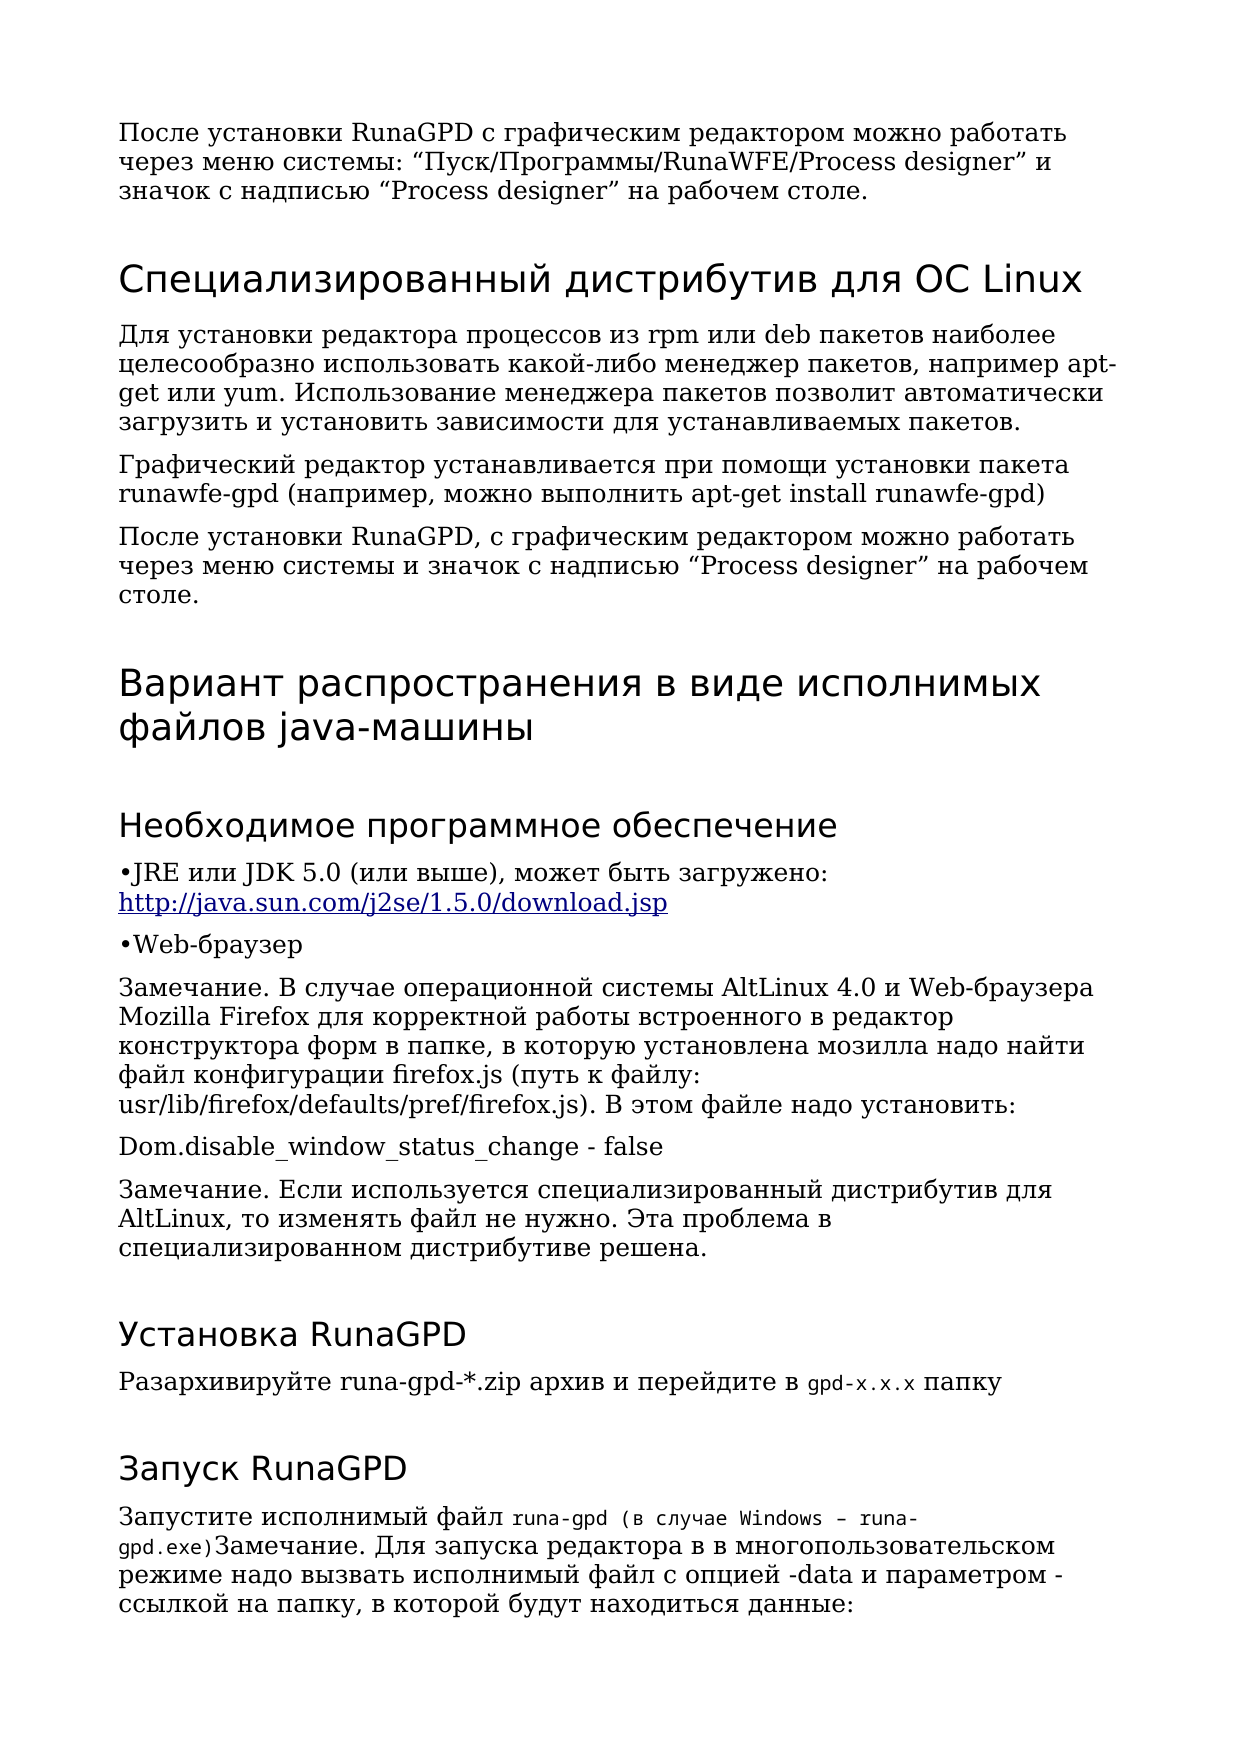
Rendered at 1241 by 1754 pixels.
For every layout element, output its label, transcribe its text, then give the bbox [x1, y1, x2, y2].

list JRE или JDK 5.0 (или выше), может быть загружено: http://java.sun.com/j2se/1.5.0/download.jsp [118, 858, 1122, 917]
subtitle Установка RunaGPD [118, 1315, 1122, 1354]
text После установки RunaGPD, с графическим редактором можно работать через меню системы и значок с надписью “Process designer” на рабочем столе. [118, 522, 1122, 609]
subtitle Специализированный дистрибутив для OC Linux [118, 258, 1122, 302]
list Web-браузер [118, 930, 1122, 959]
text Замечание. Если используется специализированный дистрибутив для AltLinux, то изменять файл не нужно. Эта проблема в специализированном дистрибутиве решена. [118, 1175, 1122, 1263]
text Разархивируйте runa-gpd-*.zip архив и перейдите в gpd-x.x.x папку [118, 1368, 1122, 1397]
text Замечание. В случае операционной системы AltLinux 4.0 и Web-браузера Mozilla Firefox для корректной работы встроенного в редактор конструктора форм в папке, в которую установлена мозилла надо найти файл конфигурации firefox.js (путь к файлу: usr/lib/firefox/defaults/pref/firefox.js). В этом файле надо установить: [118, 973, 1122, 1119]
subtitle Необходимое программное обеспечение [118, 806, 1122, 845]
subtitle Вариант распространения в виде исполнимых файлов java-машины [118, 662, 1122, 749]
subtitle Запуск RunaGPD [118, 1449, 1122, 1488]
text После установки RunaGPD с графическим редактором можно работать через меню системы: “Пуск/Программы/RunaWFE/Process designer” и значок с надписью “Process designer” на рабочем столе. [118, 118, 1122, 206]
text Для установки редактора процессов из rpm или deb пакетов наиболее целесообразно использовать какой-либо менеджер пакетов, например apt-get или yum. Использование менеджера пакетов позволит автоматически загрузить и установить зависимости для устанавливаемых пакетов. [118, 320, 1122, 436]
text Dom.disable_window_status_change - false [118, 1132, 1122, 1162]
text Запустите исполнимый файл runa-gpd (в случае Windows – runa-gpd.exe)Замечание. Для запуска редактора в в многопользовательском режиме надо вызвать исполнимый файл с опцией -data и параметром - ссылкой на папку, в которой будут находиться данные: [118, 1502, 1122, 1618]
text Графический редактор устанавливается при помощи установки пакета runawfe-gpd (например, можно выполнить apt-get install runawfe-gpd) [118, 450, 1122, 508]
